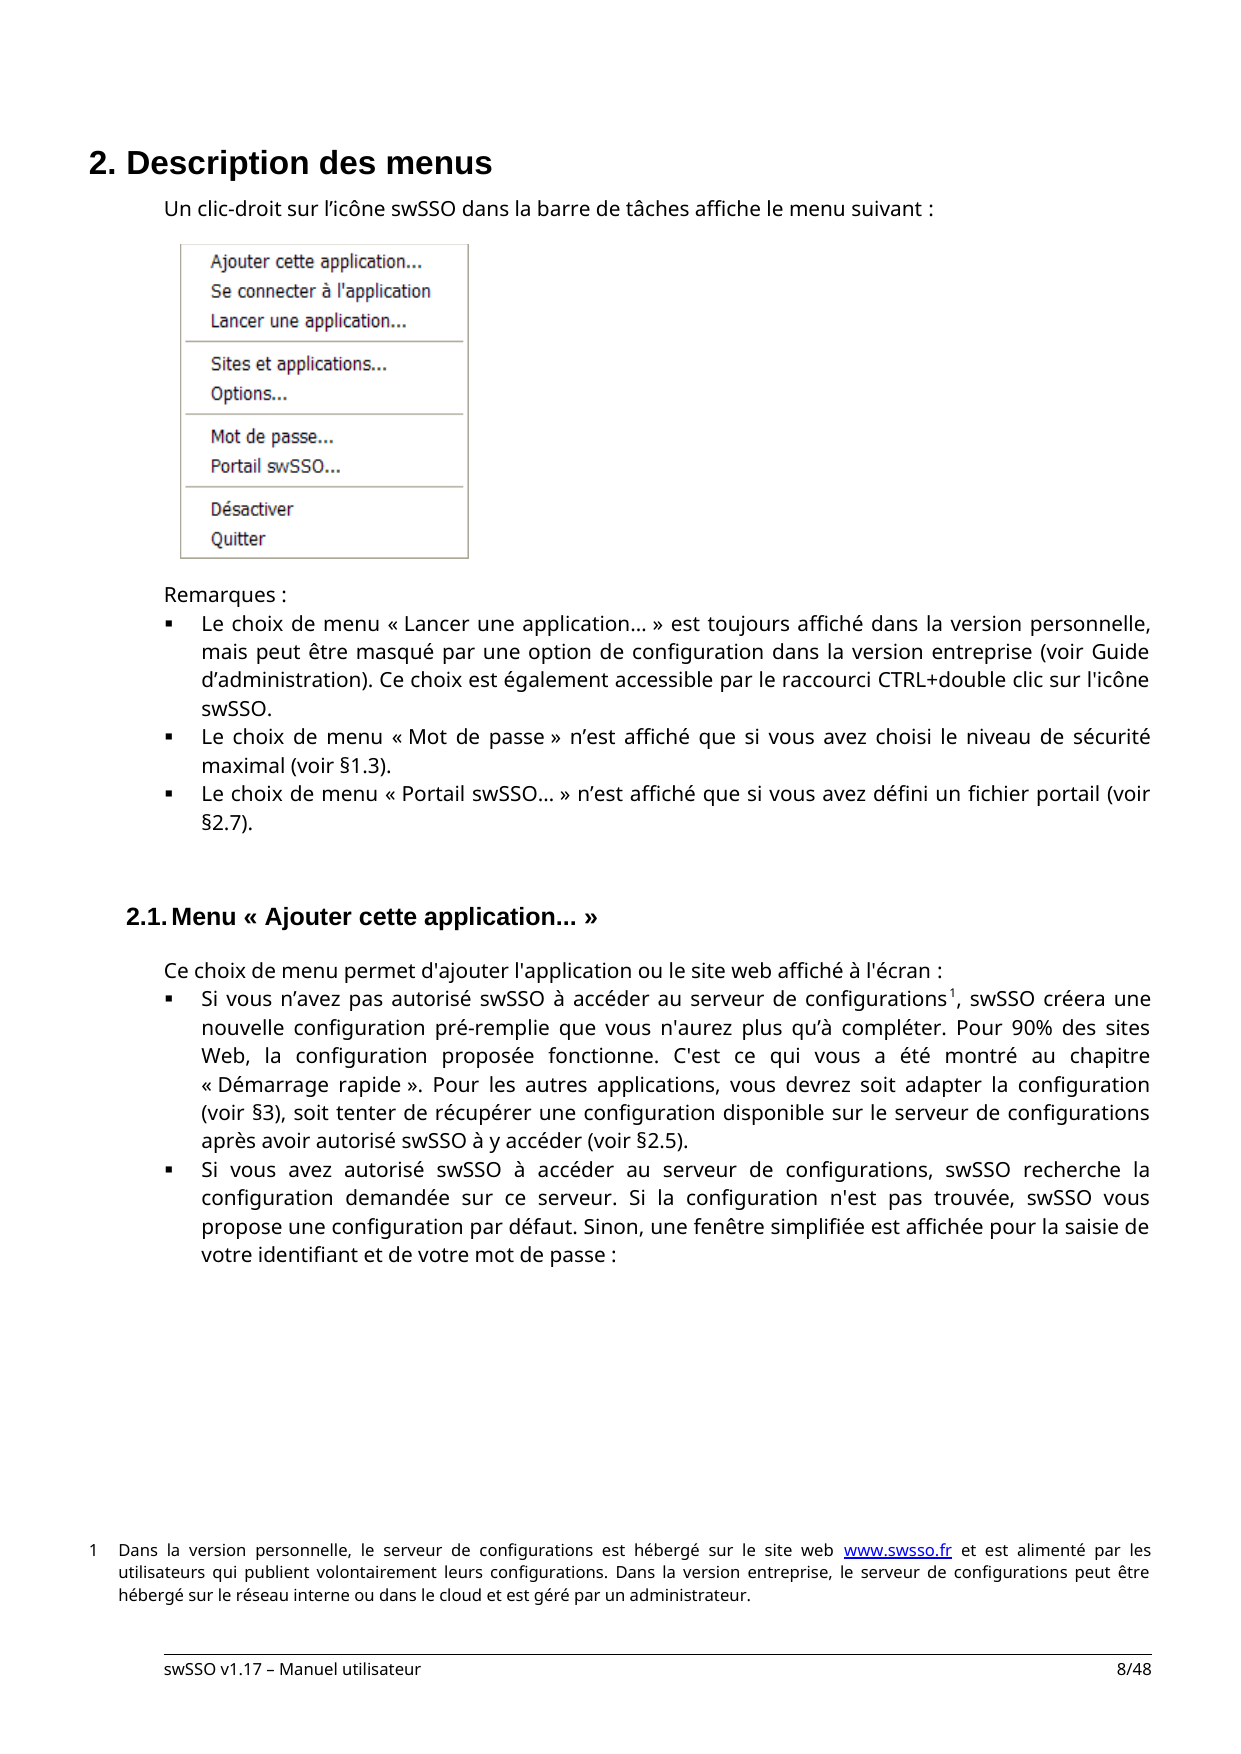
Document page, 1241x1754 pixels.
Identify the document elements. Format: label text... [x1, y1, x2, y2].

list Si vous avez autorisé swSSO à accéder au serveur de configurations, swSSO recherche la configuration demandée sur ce serveur. Si la configuration n'est pas trouvée, swSSO vous propose une configuration par défaut. Sinon, une fenêtre simplifiée est affichée pour la saisie de votre identifiant et de votre mot de passe : [164, 1155, 1152, 1269]
subtitle Menu « Ajouter cette application... » [126, 902, 1152, 931]
list Dans la version personnelle, le serveur de configurations est hébergé sur le site web www.swsso.fr et est alimenté par les utilisateurs qui publient volontairement leurs configurations. Dans la version entreprise, le serveur de configurations peut être hébergé sur le réseau interne ou dans le cloud et est géré par un administrateur. [89, 1538, 1152, 1606]
text Un clic-droit sur l’icône swSSO dans la barre de tâches affiche le menu suivant : [164, 194, 1152, 222]
subtitle Description des menus [89, 143, 1152, 182]
text Remarques : [164, 580, 1152, 609]
list Si vous n’avez pas autorisé swSSO à accéder au serveur de configurations, swSSO créera une nouvelle configuration pré-remplie que vous n'aurez plus qu’à compléter. Pour 90% des sites Web, la configuration proposée fonctionne. C'est ce qui vous a été montré au chapitre « Démarrage rapide ». Pour les autres applications, vous devrez soit adapter la configuration (voir §3), soit tenter de récupérer une configuration disponible sur le serveur de configurations après avoir autorisé swSSO à y accéder (voir §2.5). [164, 984, 1152, 1155]
list Le choix de menu « Mot de passe » n’est affiché que si vous avez choisi le niveau de sécurité maximal (voir §1.3). [164, 722, 1152, 779]
list Le choix de menu « Portail swSSO… » n’est affiché que si vous avez défini un fichier portail (voir §2.7). [164, 779, 1152, 836]
picture [180, 244, 469, 559]
text Ce choix de menu permet d'ajouter l'application ou le site web affiché à l'écran : [164, 956, 1152, 984]
list Le choix de menu « Lancer une application… » est toujours affiché dans la version personnelle, mais peut être masqué par une option de configuration dans la version entreprise (voir Guide d’administration). Ce choix est également accessible par le raccourci CTRL+double clic sur l'icône swSSO. [164, 609, 1152, 722]
